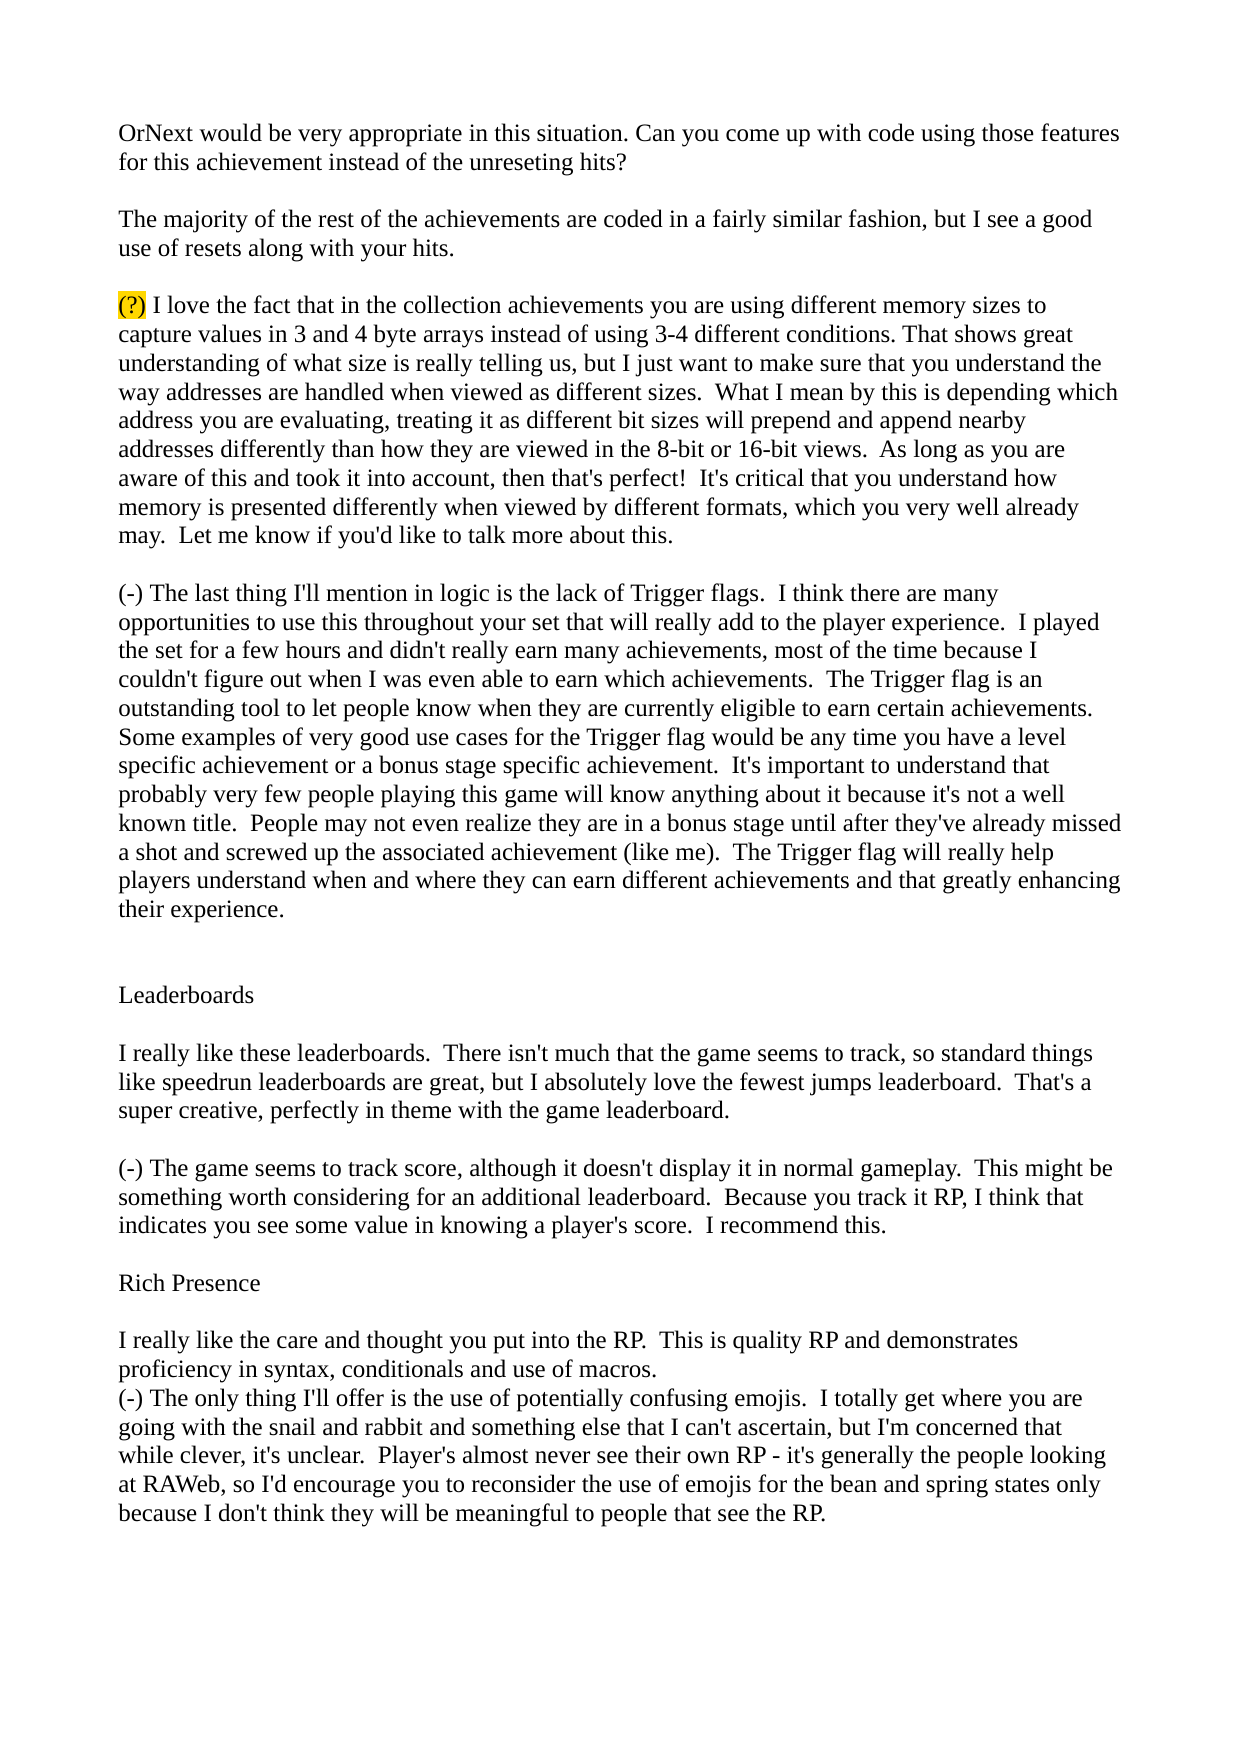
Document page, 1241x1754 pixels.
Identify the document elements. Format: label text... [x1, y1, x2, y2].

text I really like the care and thought you put into the RP. This is quality RP and demonstrates proficiency in syntax, conditionals and use of macros. [118, 1326, 1122, 1383]
text OrNext would be very appropriate in this situation. Can you come up with code using those features for this achievement instead of the unreseting hits? [118, 118, 1122, 176]
text The majority of the rest of the achievements are coded in a fairly similar fashion, but I see a good use of resets along with your hits. [118, 204, 1122, 262]
text (?) I love the fact that in the collection achievements you are using different memory sizes to capture values in 3 and 4 byte arrays instead of using 3-4 different conditions. That shows great understanding of what size is really telling us, but I just want to make sure that you understand the way addresses are handled when viewed as different sizes. What I mean by this is depending which address you are evaluating, treating it as different bit sizes will prepend and append nearby addresses differently than how they are viewed in the 8-bit or 16-bit views. As long as you are aware of this and took it into account, then that's perfect! It's critical that you understand how memory is presented differently when viewed by different formats, which you very well already may. Let me know if you'd like to talk more about this. [118, 291, 1122, 549]
text Rich Presence [118, 1268, 1122, 1297]
text (-) The only thing I'll offer is the use of potentially confusing emojis. I totally get where you are going with the snail and rabbit and something else that I can't ascertain, but I'm concerned that while clever, it's unclear. Player's almost never see their own RP - it's generally the people looking at RAWeb, so I'd encourage you to reconsider the use of emojis for the bean and spring states only because I don't think they will be meaningful to people that see the RP. [118, 1383, 1122, 1527]
text (-) The last thing I'll mention in logic is the lack of Trigger flags. I think there are many opportunities to use this throughout your set that will really add to the player experience. I played the set for a few hours and didn't really earn many achievements, most of the time because I couldn't figure out when I was even able to earn which achievements. The Trigger flag is an outstanding tool to let people know when they are currently eligible to earn certain achievements. Some examples of very good use cases for the Trigger flag would be any time you have a level specific achievement or a bonus stage specific achievement. It's important to understand that probably very few people playing this game will know anything about it because it's not a well known title. People may not even realize they are in a bonus stage until after they've already missed a shot and screwed up the associated achievement (like me). The Trigger flag will really help players understand when and where they can earn different achievements and that greatly enhancing their experience. [118, 578, 1122, 923]
text Leaderboards [118, 981, 1122, 1009]
text I really like these leaderboards. There isn't much that the game seems to track, so standard things like speedrun leaderboards are great, but I absolutely love the fewest jumps leaderboard. That's a super creative, perfectly in theme with the game leaderboard. [118, 1038, 1122, 1124]
text (-) The game seems to track score, although it doesn't display it in normal gameplay. This might be something worth considering for an additional leaderboard. Because you track it RP, I think that indicates you see some value in knowing a player's score. I recommend this. [118, 1153, 1122, 1239]
